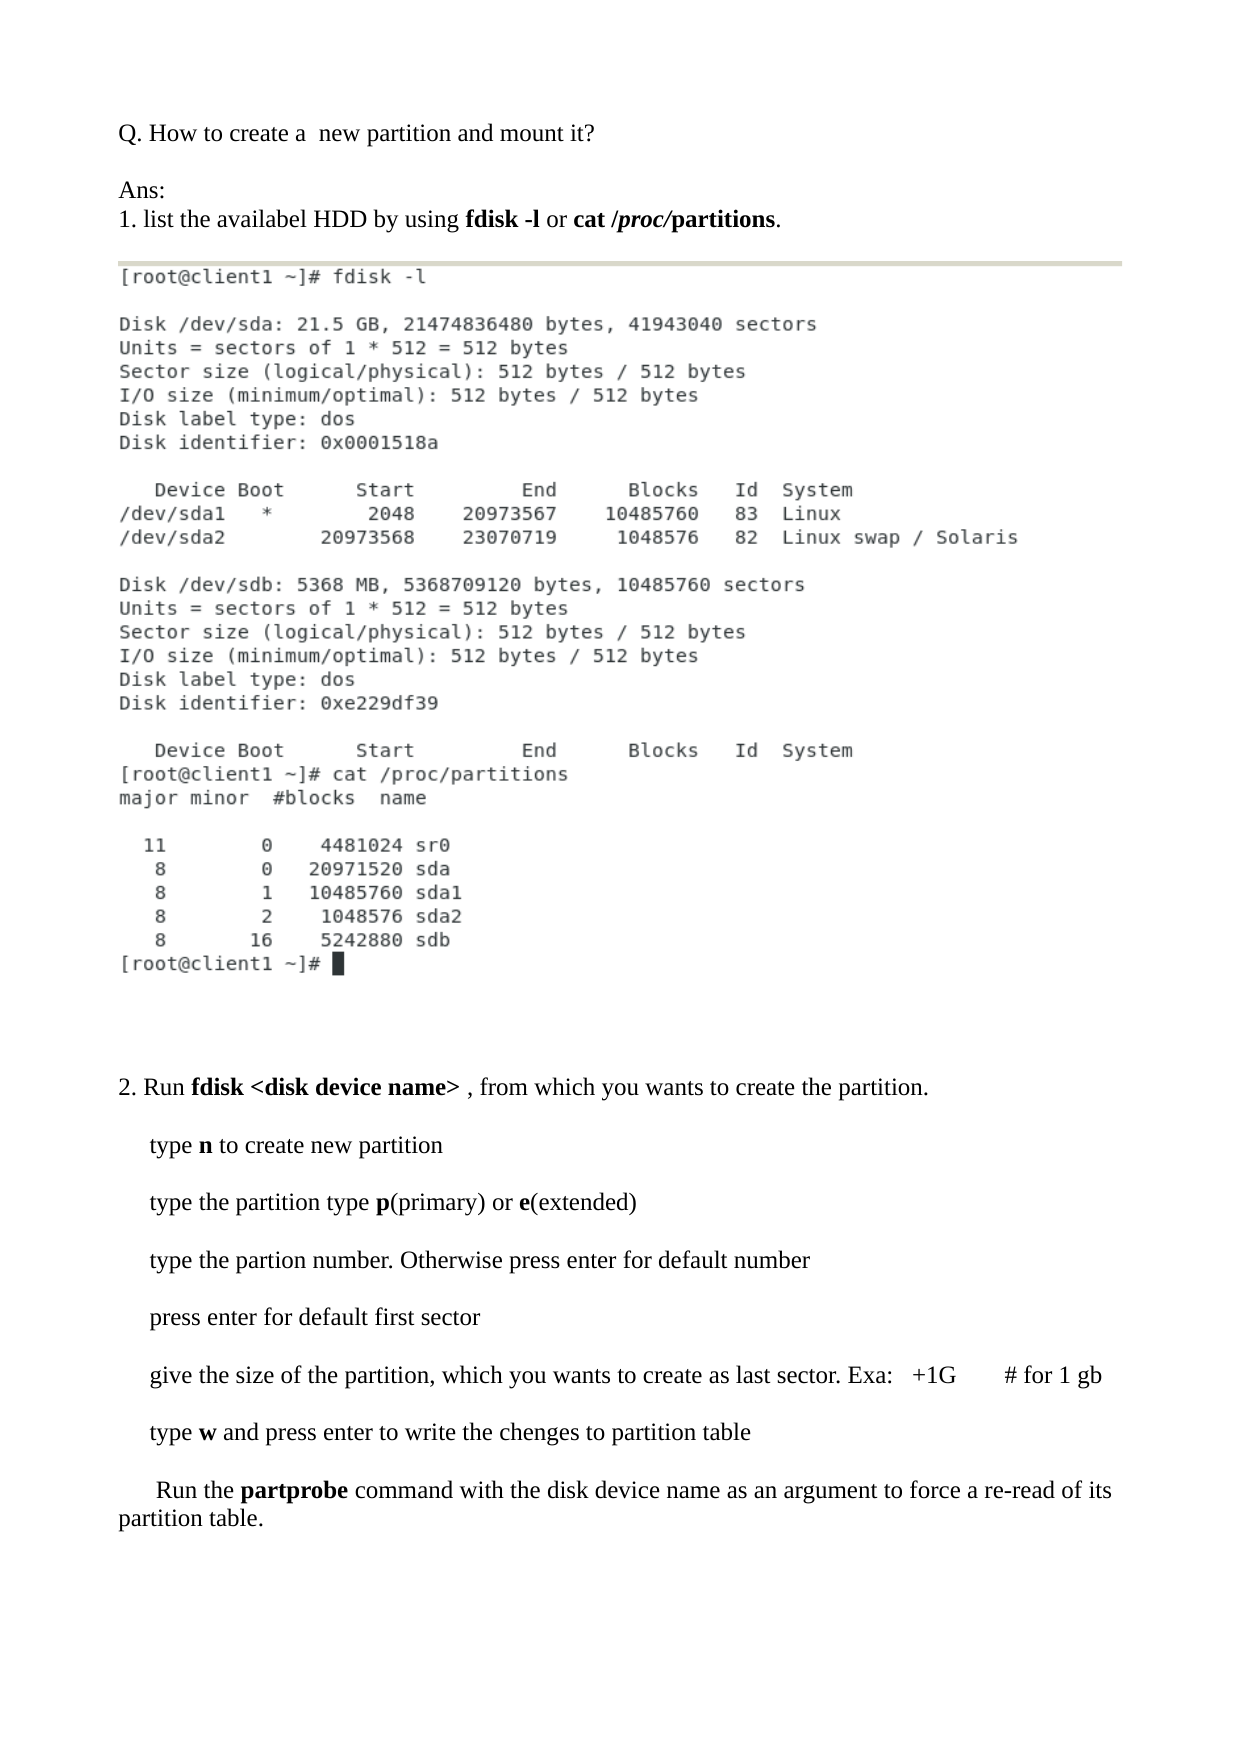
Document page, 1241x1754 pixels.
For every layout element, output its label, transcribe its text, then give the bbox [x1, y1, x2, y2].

picture [118, 261, 1123, 1015]
text 1. list the availabel HDD by using fdisk -l or cat /proc/partitions. [118, 204, 1122, 233]
text Q. How to create a new partition and mount it? [118, 118, 1122, 147]
text type n to create new partition [118, 1130, 1122, 1158]
text press enter for default first sector [118, 1302, 1122, 1331]
text type w and press enter to write the chenges to partition table [118, 1417, 1122, 1446]
text type the partion number. Otherwise press enter for default number [118, 1245, 1122, 1273]
text Run the partprobe command with the disk device name as an argument to force a re-read of its partition table. [118, 1475, 1122, 1532]
text give the size of the partition, which you wants to create as last sector. Exa: +1G # for 1 gb [118, 1360, 1122, 1388]
text 2. Run fdisk <disk device name> , from which you wants to create the partition. [118, 1072, 1122, 1101]
text Ans: [118, 176, 1122, 204]
text type the partition type p(primary) or e(extended) [118, 1187, 1122, 1216]
